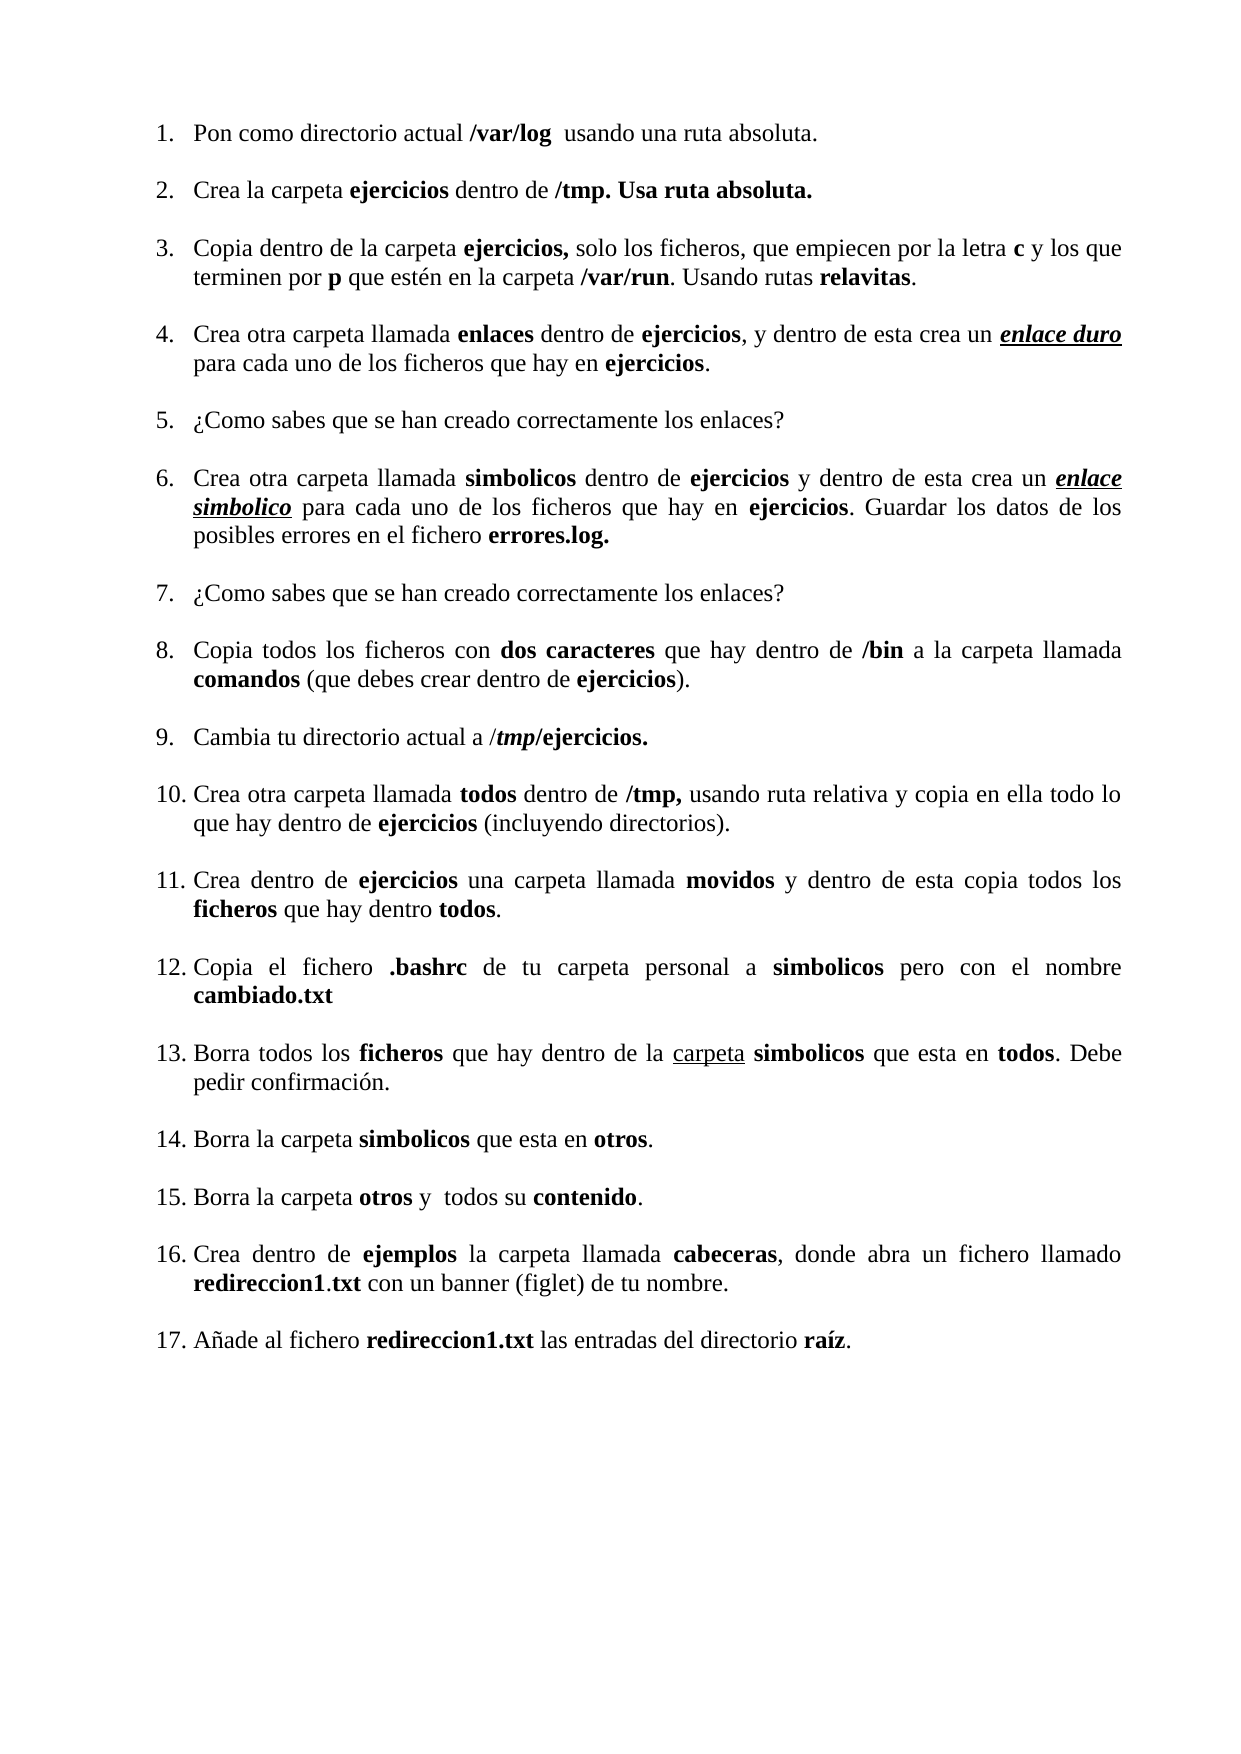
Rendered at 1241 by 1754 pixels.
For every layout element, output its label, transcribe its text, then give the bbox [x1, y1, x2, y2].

list Crea dentro de ejercicios una carpeta llamada movidos y dentro de esta copia todos los ficheros que hay dentro todos. [156, 866, 1122, 923]
list Pon como directorio actual /var/log usando una ruta absoluta. [156, 118, 1122, 147]
list ¿Como sabes que se han creado correctamente los enlaces? [156, 578, 1122, 607]
list Borra la carpeta otros y todos su contenido. [156, 1182, 1122, 1211]
list Crea otra carpeta llamada simbolicos dentro de ejercicios y dentro de esta crea un enlace simbolico para cada uno de los ficheros que hay en ejercicios. Guardar los datos de los posibles errores en el fichero errores.log. [156, 463, 1122, 549]
list Crea otra carpeta llamada enlaces dentro de ejercicios, y dentro de esta crea un enlace duro para cada uno de los ficheros que hay en ejercicios. [156, 319, 1122, 377]
list Crea otra carpeta llamada todos dentro de /tmp, usando ruta relativa y copia en ella todo lo que hay dentro de ejercicios (incluyendo directorios). [156, 779, 1122, 837]
list Borra todos los ficheros que hay dentro de la carpeta simbolicos que esta en todos. Debe pedir confirmación. [156, 1038, 1122, 1096]
list ¿Como sabes que se han creado correctamente los enlaces? [156, 406, 1122, 434]
list Añade al fichero redireccion1.txt las entradas del directorio raíz. [156, 1326, 1122, 1354]
list Cambia tu directorio actual a /tmp/ejercicios. [156, 722, 1122, 751]
list Copia todos los ficheros con dos caracteres que hay dentro de /bin a la carpeta llamada comandos (que debes crear dentro de ejercicios). [156, 636, 1122, 693]
list Copia el fichero .bashrc de tu carpeta personal a simbolicos pero con el nombre cambiado.txt [156, 952, 1122, 1009]
list Copia dentro de la carpeta ejercicios, solo los ficheros, que empiecen por la letra c y los que terminen por p que estén en la carpeta /var/run. Usando rutas relavitas. [156, 233, 1122, 291]
list Borra la carpeta simbolicos que esta en otros. [156, 1124, 1122, 1153]
list Crea dentro de ejemplos la carpeta llamada cabeceras, donde abra un fichero llamado redireccion1.txt con un banner (figlet) de tu nombre. [156, 1239, 1122, 1297]
list Crea la carpeta ejercicios dentro de /tmp. Usa ruta absoluta. [156, 176, 1122, 204]
